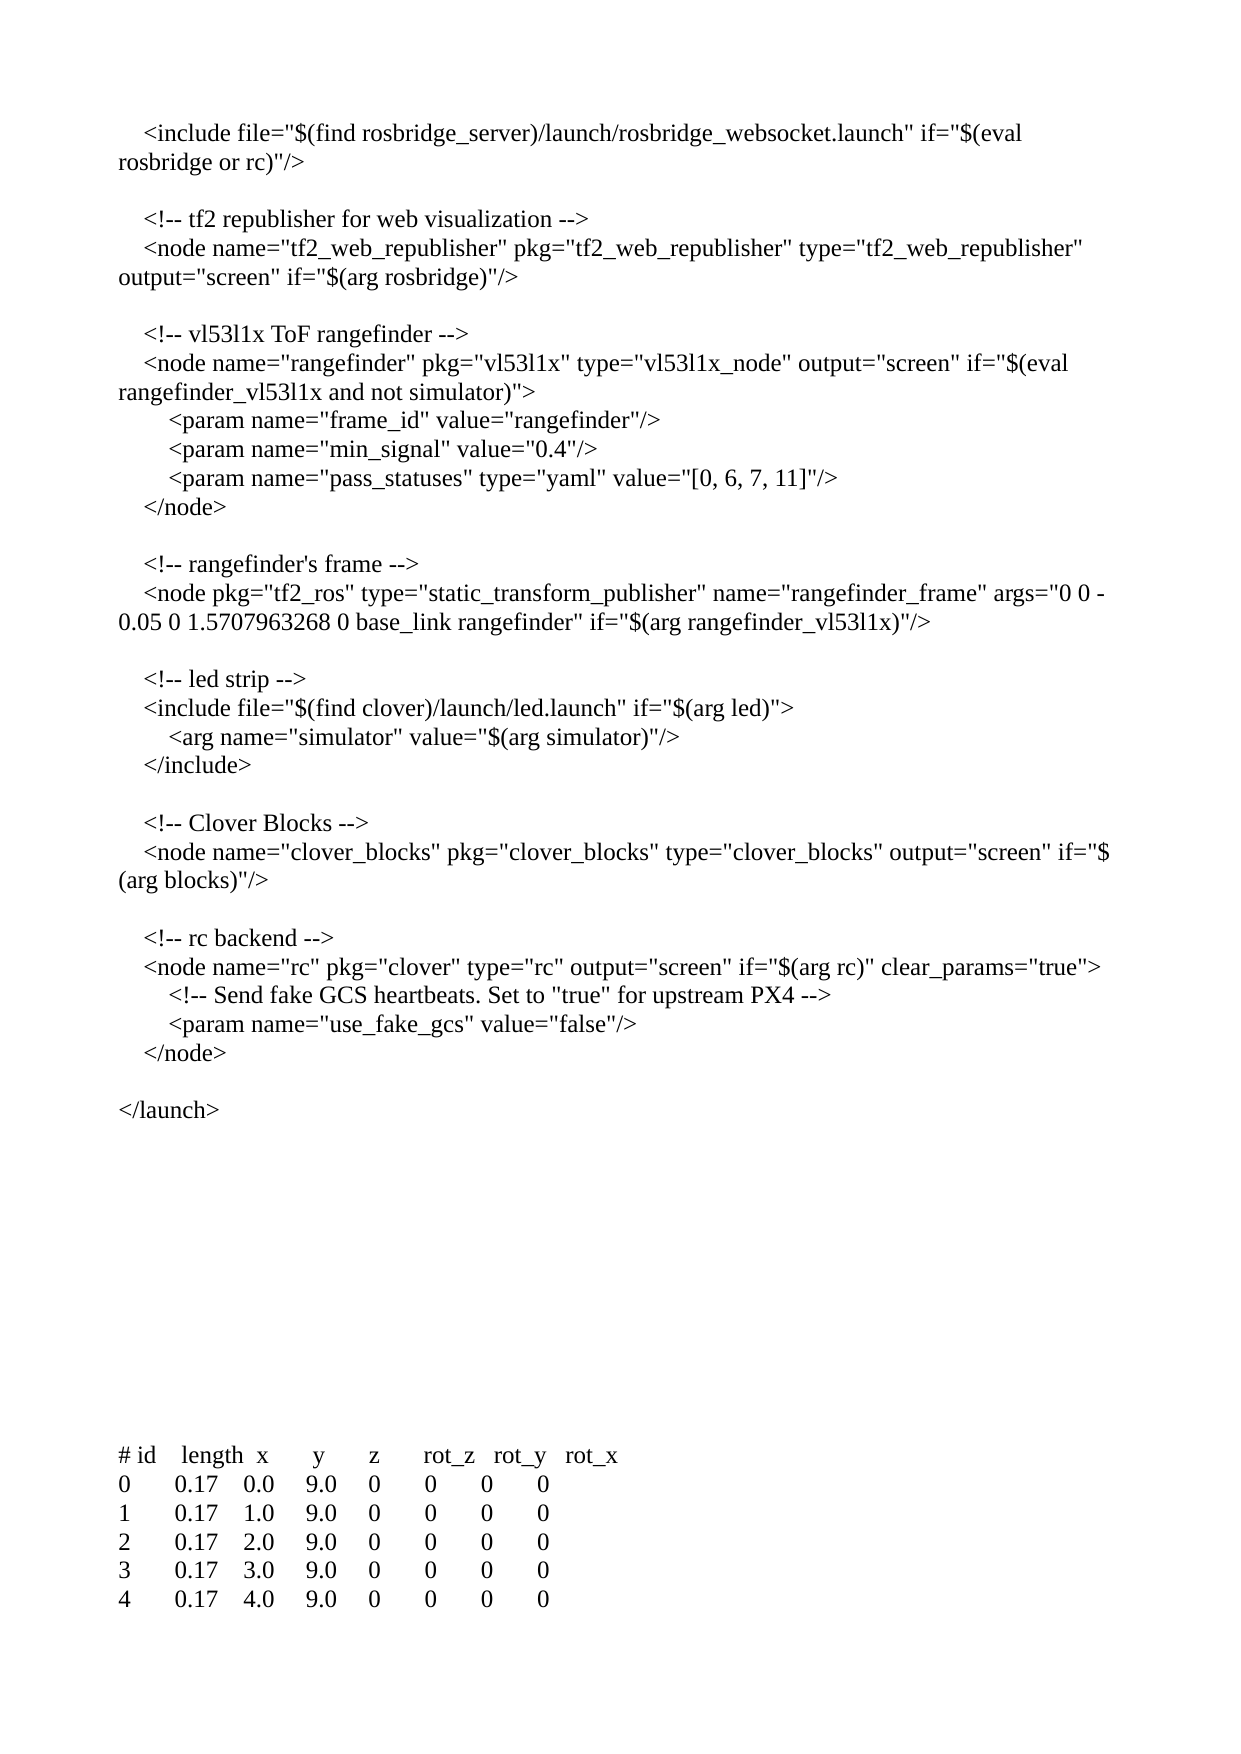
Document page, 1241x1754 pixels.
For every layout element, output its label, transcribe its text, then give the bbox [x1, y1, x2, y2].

text <arg name="simulator" value="$(arg simulator)"/> [118, 722, 1122, 751]
text </launch> [118, 1096, 1122, 1124]
text <node name="rc" pkg="clover" type="rc" output="screen" if="$(arg rc)" clear_params="true"> [118, 952, 1122, 981]
text <param name="frame_id" value="rangefinder"/> [118, 406, 1122, 434]
text <!-- Clover Blocks --> [118, 808, 1122, 837]
text <node name="clover_blocks" pkg="clover_blocks" type="clover_blocks" output="screen" if="$(arg blocks)"/> [118, 837, 1122, 894]
text <!-- vl53l1x ToF rangefinder --> [118, 319, 1122, 348]
text <!-- rc backend --> [118, 923, 1122, 952]
text <node pkg="tf2_ros" type="static_transform_publisher" name="rangefinder_frame" args="0 0 -0.05 0 1.5707963268 0 base_link rangefinder" if="$(arg rangefinder_vl53l1x)"/> [118, 578, 1122, 636]
text <!-- Send fake GCS heartbeats. Set to "true" for upstream PX4 --> [118, 981, 1122, 1009]
text <!-- rangefinder's frame --> [118, 549, 1122, 578]
text <param name="pass_statuses" type="yaml" value="[0, 6, 7, 11]"/> [118, 463, 1122, 492]
text <node name="tf2_web_republisher" pkg="tf2_web_republisher" type="tf2_web_republisher" output="screen" if="$(arg rosbridge)"/> [118, 233, 1122, 291]
text 2 0.17 2.0 9.0 0 0 0 0 [118, 1527, 1122, 1556]
text <node name="rangefinder" pkg="vl53l1x" type="vl53l1x_node" output="screen" if="$(eval rangefinder_vl53l1x and not simulator)"> [118, 348, 1122, 406]
text 3 0.17 3.0 9.0 0 0 0 0 [118, 1556, 1122, 1584]
text <param name="min_signal" value="0.4"/> [118, 434, 1122, 463]
text </include> [118, 751, 1122, 779]
text </node> [118, 1038, 1122, 1067]
text 0 0.17 0.0 9.0 0 0 0 0 [118, 1469, 1122, 1498]
text 4 0.17 4.0 9.0 0 0 0 0 [118, 1584, 1122, 1613]
text <!-- led strip --> [118, 664, 1122, 693]
text <!-- tf2 republisher for web visualization --> [118, 204, 1122, 233]
text <include file="$(find clover)/launch/led.launch" if="$(arg led)"> [118, 693, 1122, 722]
text <param name="use_fake_gcs" value="false"/> [118, 1009, 1122, 1038]
text 1 0.17 1.0 9.0 0 0 0 0 [118, 1498, 1122, 1527]
text <include file="$(find rosbridge_server)/launch/rosbridge_websocket.launch" if="$(eval rosbridge or rc)"/> [118, 118, 1122, 176]
text </node> [118, 492, 1122, 521]
text # id length x y z rot_z rot_y rot_x [118, 1441, 1122, 1469]
